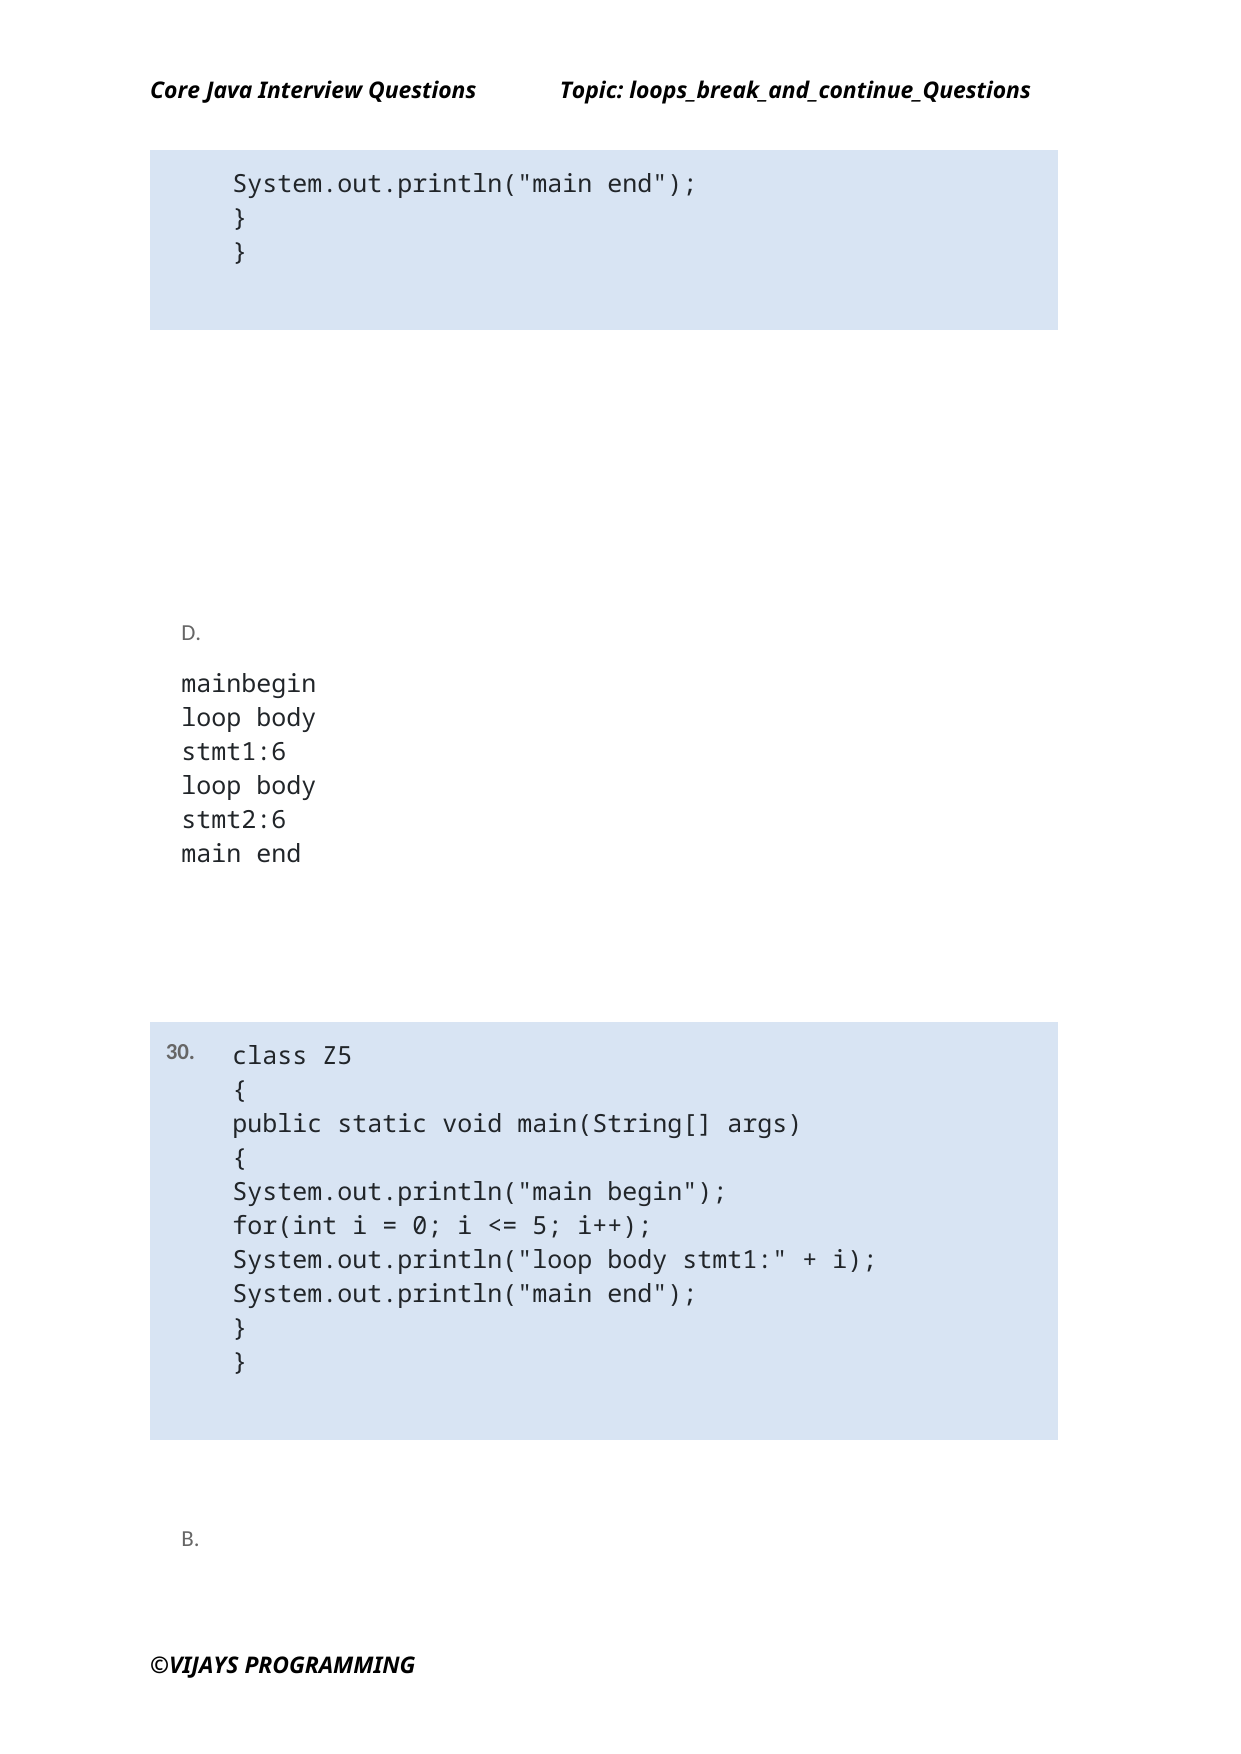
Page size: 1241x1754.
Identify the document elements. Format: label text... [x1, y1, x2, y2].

table_header [181, 346, 442, 414]
table_header B. [181, 1524, 442, 1571]
table_cell 30. [150, 1022, 216, 1440]
table_header [181, 414, 387, 516]
table_header [181, 1456, 374, 1524]
table_header [1058, 150, 1090, 330]
table_header [150, 150, 216, 330]
table_cell [1058, 1022, 1090, 1440]
table_cell [150, 330, 1090, 1022]
table_header D. mainbegin loop body stmt1:6 loop body stmt2:6 main end [181, 618, 415, 1006]
table_header [181, 516, 319, 618]
table_cell class Z5 { public static void main(String[] args) { System.out.println("main begin"); for(int i = 0; i <= 5; i++); System.out.println("loop body stmt1:" + i); System.out.println("main end"); } } [216, 1022, 1058, 1440]
table_cell [150, 1440, 1090, 1586]
table_header System.out.println("main end"); } } [216, 150, 1058, 330]
